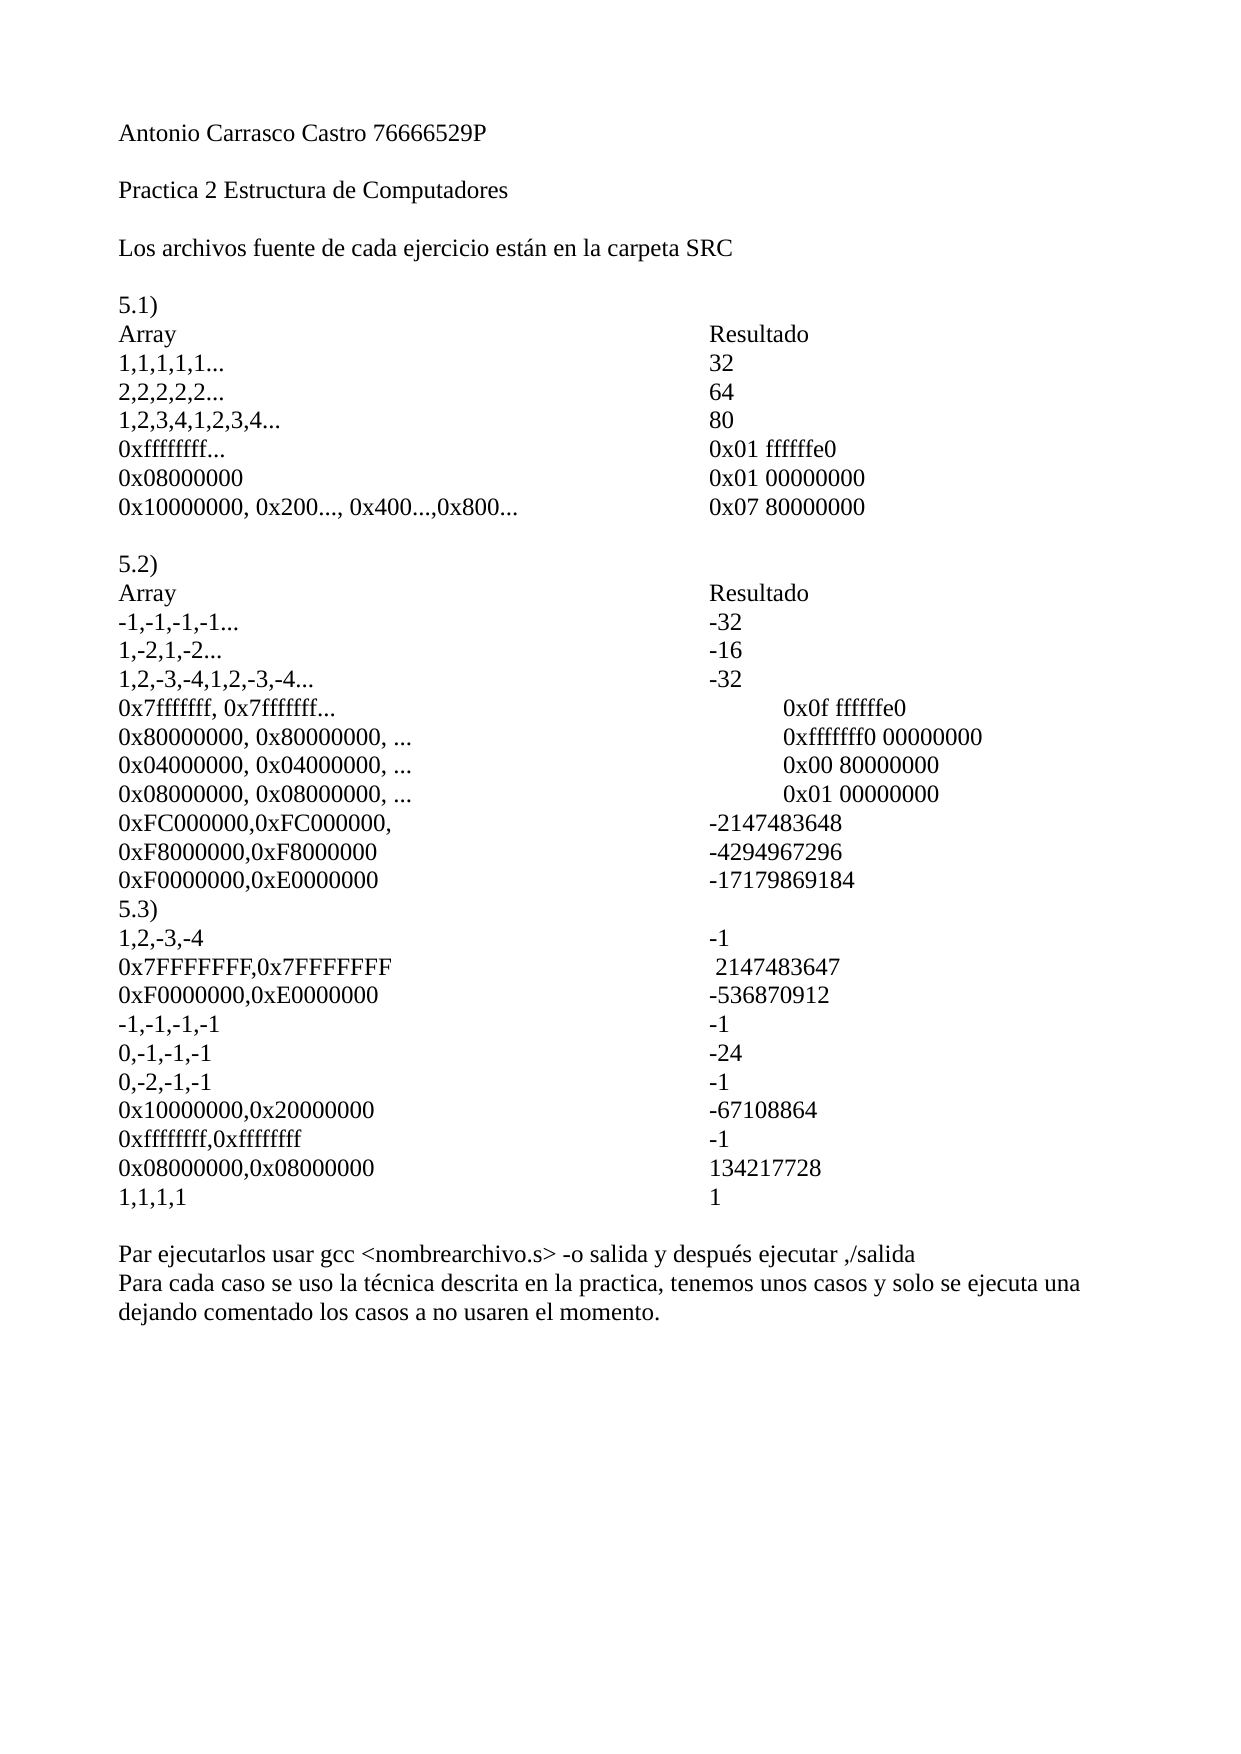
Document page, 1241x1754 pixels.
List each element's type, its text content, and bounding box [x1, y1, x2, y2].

text 5.2) [118, 549, 1122, 578]
text 1,1,1,1 1 [118, 1182, 1122, 1211]
text 0x7fffffff, 0x7fffffff... 0x0f ffffffe0 [118, 693, 1122, 722]
text 0x10000000, 0x200..., 0x400...,0x800... 0x07 80000000 [118, 492, 1122, 521]
text Array Resultado [118, 319, 1122, 348]
text 0x08000000, 0x08000000, ... 0x01 00000000 0xFC000000,0xFC000000, -2147483648 [118, 779, 1122, 837]
text 0x80000000, 0x80000000, ... 0xfffffff0 00000000 [118, 722, 1122, 751]
text 5.1) [118, 291, 1122, 319]
text 1,2,-3,-4,1,2,-3,-4... -32 [118, 664, 1122, 693]
text 0,-1,-1,-1 -24 [118, 1038, 1122, 1067]
text Par ejecutarlos usar gcc <nombrearchivo.s> -o salida y después ejecutar ,/salida [118, 1239, 1122, 1268]
text Antonio Carrasco Castro 76666529P [118, 118, 1122, 147]
text 2,2,2,2,2... 64 [118, 377, 1122, 406]
text 1,2,-3,-4 -1 [118, 923, 1122, 952]
text Los archivos fuente de cada ejercicio están en la carpeta SRC [118, 233, 1122, 262]
text -1,-1,-1,-1 -1 [118, 1009, 1122, 1038]
text 0xffffffff,0xffffffff -1 [118, 1124, 1122, 1153]
text 0x7FFFFFFF,0x7FFFFFFF 2147483647 [118, 952, 1122, 981]
text 0xF8000000,0xF8000000 -4294967296 [118, 837, 1122, 866]
text Array Resultado [118, 578, 1122, 607]
text 0xF0000000,0xE0000000 -536870912 [118, 981, 1122, 1009]
text 0x08000000,0x08000000 134217728 [118, 1153, 1122, 1182]
text 1,2,3,4,1,2,3,4... 80 [118, 406, 1122, 434]
text 0xF0000000,0xE0000000 -17179869184 [118, 866, 1122, 894]
text 0x08000000 0x01 00000000 [118, 463, 1122, 492]
text 0xffffffff... 0x01 ffffffe0 [118, 434, 1122, 463]
text 5.3) [118, 894, 1122, 923]
text 0x10000000,0x20000000 -67108864 [118, 1096, 1122, 1124]
text 0x04000000, 0x04000000, ... 0x00 80000000 [118, 751, 1122, 779]
text Practica 2 Estructura de Computadores [118, 176, 1122, 204]
text 1,1,1,1,1... 32 [118, 348, 1122, 377]
text -1,-1,-1,-1... -32 [118, 607, 1122, 636]
text Para cada caso se uso la técnica descrita en la practica, tenemos unos casos y solo se ejecuta una dejando comentado los casos a no usaren el momento. [118, 1268, 1122, 1326]
text 0,-2,-1,-1 -1 [118, 1067, 1122, 1096]
text 1,-2,1,-2... -16 [118, 636, 1122, 664]
